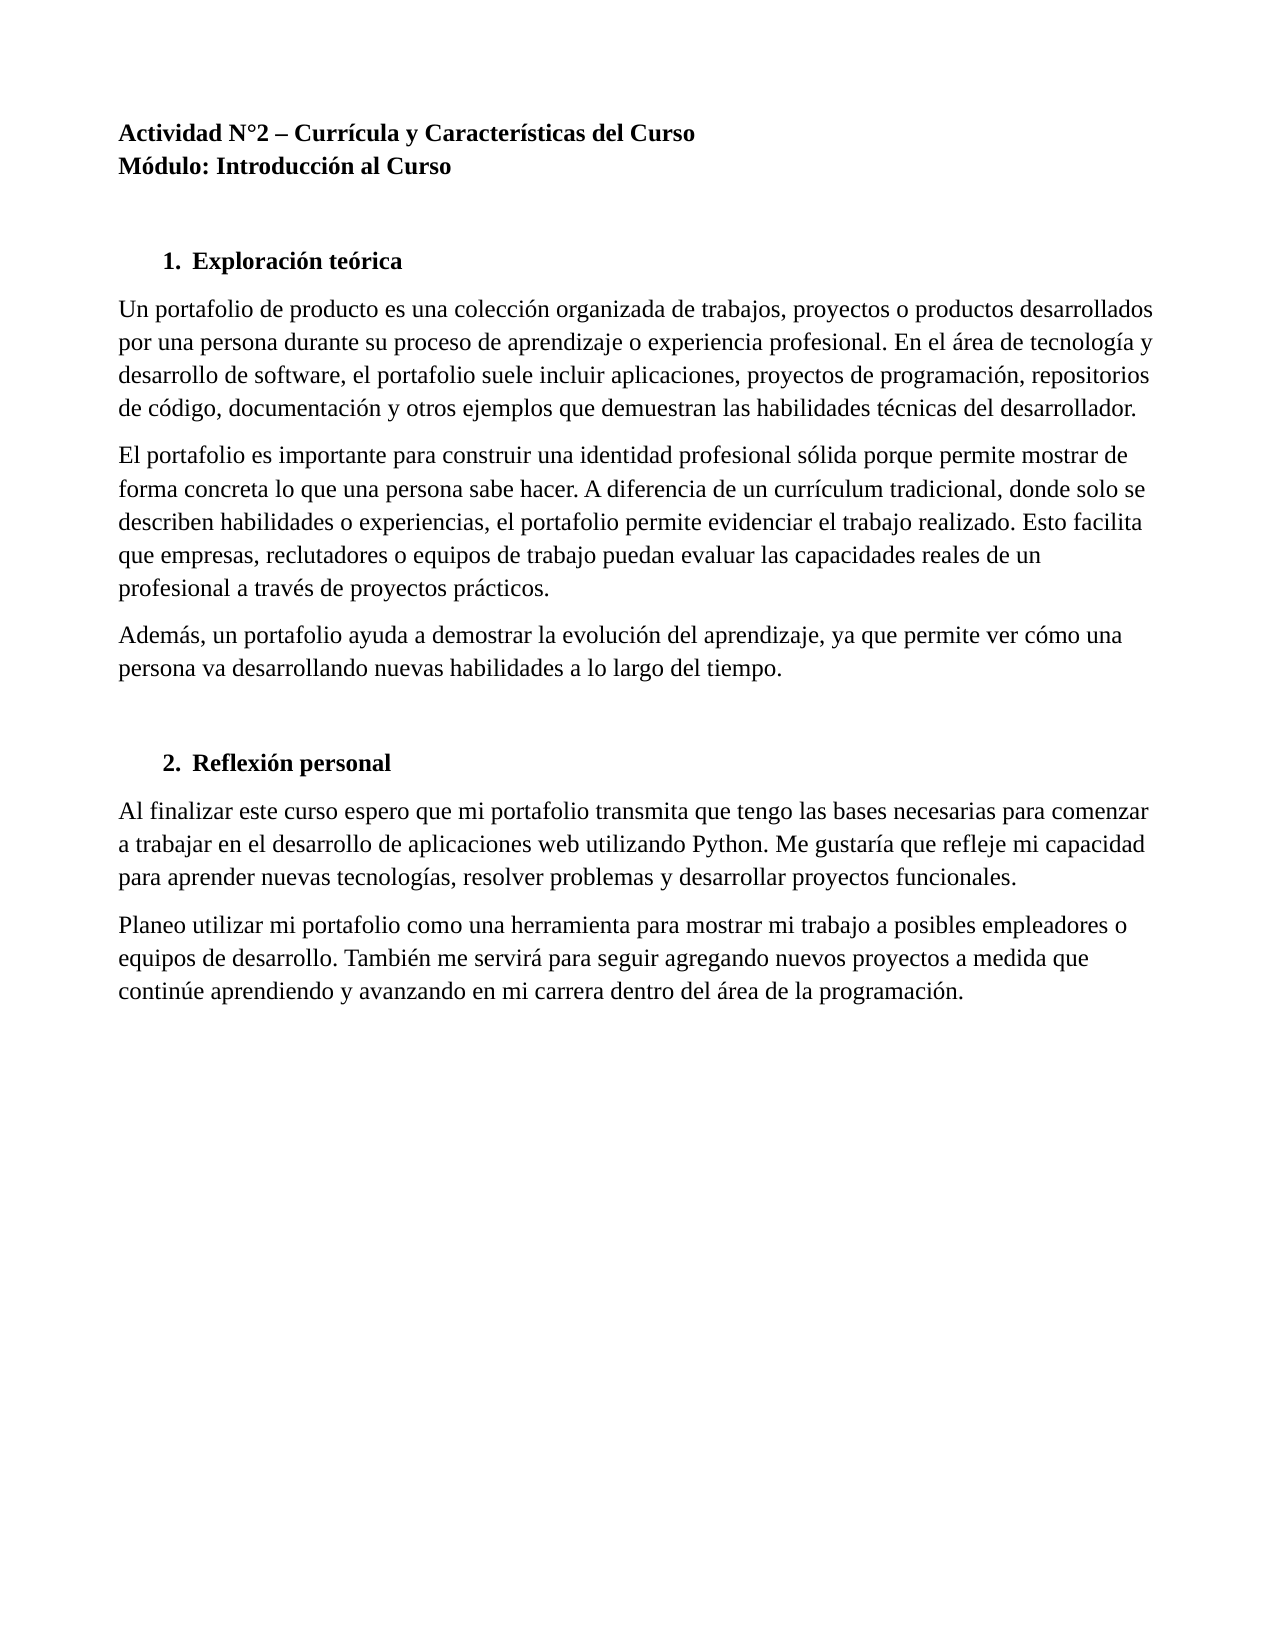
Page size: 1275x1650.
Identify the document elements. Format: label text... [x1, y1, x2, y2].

text Además, un portafolio ayuda a demostrar la evolución del aprendizaje, ya que permite ver cómo una persona va desarrollando nuevas habilidades a lo largo del tiempo. [118, 620, 1157, 682]
list Exploración teórica [162, 246, 1157, 275]
text Al finalizar este curso espero que mi portafolio transmita que tengo las bases necesarias para comenzar a trabajar en el desarrollo de aplicaciones web utilizando Python. Me gustaría que refleje mi capacidad para aprender nuevas tecnologías, resolver problemas y desarrollar proyectos funcionales. [118, 796, 1157, 891]
text Un portafolio de producto es una colección organizada de trabajos, proyectos o productos desarrollados por una persona durante su proceso de aprendizaje o experiencia profesional. En el área de tecnología y desarrollo de software, el portafolio suele incluir aplicaciones, proyectos de programación, repositorios de código, documentación y otros ejemplos que demuestran las habilidades técnicas del desarrollador. [118, 294, 1157, 422]
list Reflexión personal [162, 748, 1157, 777]
text El portafolio es importante para construir una identidad profesional sólida porque permite mostrar de forma concreta lo que una persona sabe hacer. A diferencia de un currículum tradicional, donde solo se describen habilidades o experiencias, el portafolio permite evidenciar el trabajo realizado. Esto facilita que empresas, reclutadores o equipos de trabajo puedan evaluar las capacidades reales de un profesional a través de proyectos prácticos. [118, 441, 1157, 601]
text Planeo utilizar mi portafolio como una herramienta para mostrar mi trabajo a posibles empleadores o equipos de desarrollo. También me servirá para seguir agregando nuevos proyectos a medida que continúe aprendiendo y avanzando en mi carrera dentro del área de la programación. [118, 910, 1157, 1004]
text Actividad N°2 – Currícula y Características del Curso Módulo: Introducción al Curso [118, 118, 1157, 180]
